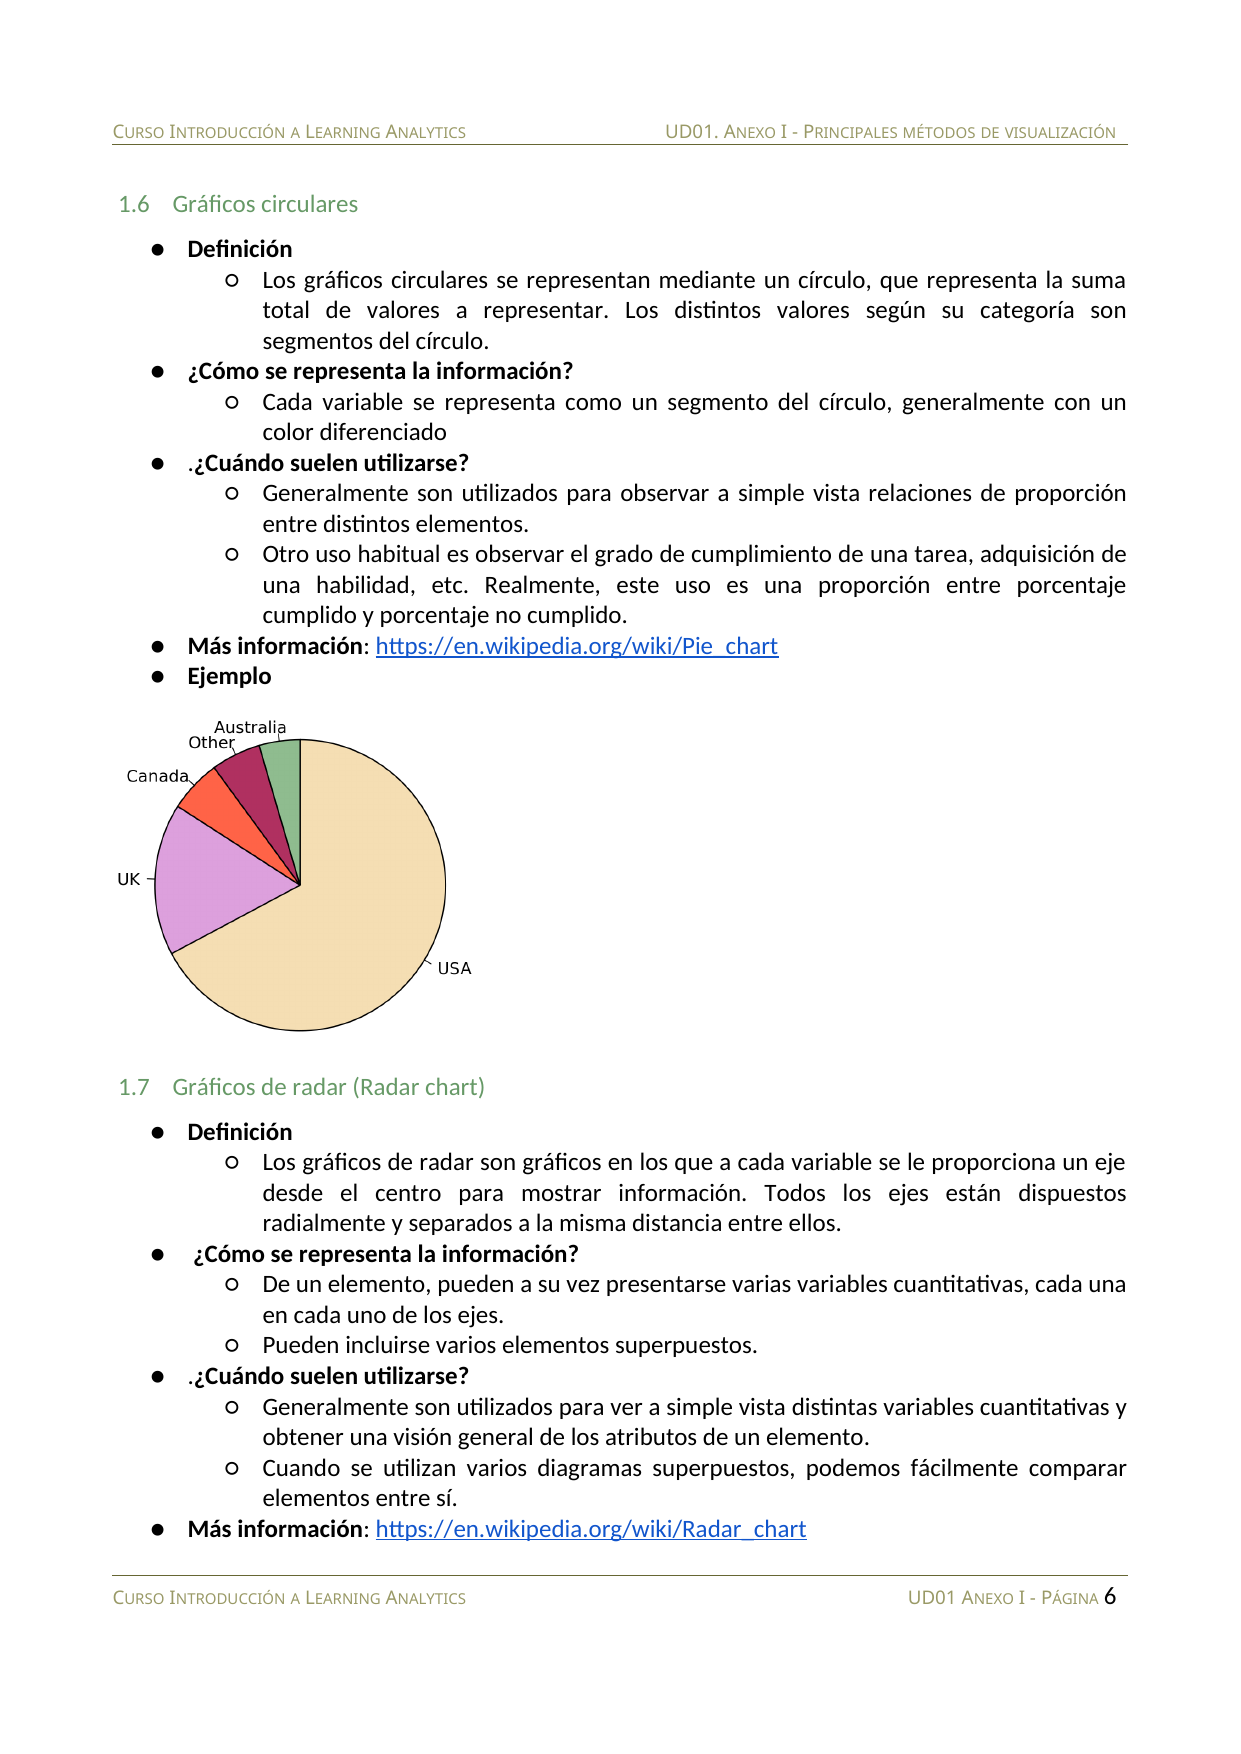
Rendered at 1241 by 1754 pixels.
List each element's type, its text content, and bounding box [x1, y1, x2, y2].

list Más información: https://en.wikipedia.org/wiki/Pie_chart [150, 630, 1128, 661]
list ¿Cómo se representa la información? [150, 355, 1128, 386]
subtitle Gráficos circulares [112, 188, 1128, 218]
list Definición [150, 233, 1128, 264]
list Pueden incluirse varios elementos superpuestos. [225, 1330, 1128, 1360]
list Otro uso habitual es observar el grado de cumplimiento de una tarea, adquisición de una habilidad, etc. Realmente, este uso es una proporción entre porcentaje cumplido y porcentaje no cumplido. [225, 538, 1128, 630]
list Generalmente son utilizados para ver a simple vista distintas variables cuantitativas y obtener una visión general de los atributos de un elemento. [225, 1391, 1128, 1452]
list Cada variable se representa como un segmento del círculo, generalmente con un color diferenciado [225, 386, 1128, 447]
picture [112, 697, 479, 1052]
list Más información: https://en.wikipedia.org/wiki/Radar_chart [150, 1513, 1128, 1543]
list Cuando se utilizan varios diagramas superpuestos, podemos fácilmente comparar elementos entre sí. [225, 1452, 1128, 1513]
list De un elemento, pueden a su vez presentarse varias variables cuantitativas, cada una en cada uno de los ejes. [225, 1269, 1128, 1330]
list Los gráficos de radar son gráficos en los que a cada variable se le proporciona un eje desde el centro para mostrar información. Todos los ejes están dispuestos radialmente y separados a la misma distancia entre ellos. [225, 1147, 1128, 1238]
list .¿Cuándo suelen utilizarse? [150, 447, 1128, 477]
list Definición [150, 1116, 1128, 1147]
list .¿Cuándo suelen utilizarse? [150, 1360, 1128, 1391]
list ¿Cómo se representa la información? [150, 1238, 1128, 1269]
subtitle Gráficos de radar (Radar chart) [112, 1071, 1128, 1101]
list Los gráficos circulares se representan mediante un círculo, que representa la suma total de valores a representar. Los distintos valores según su categoría son segmentos del círculo. [225, 264, 1128, 355]
list Ejemplo [150, 661, 1128, 691]
list Generalmente son utilizados para observar a simple vista relaciones de proporción entre distintos elementos. [225, 477, 1128, 538]
